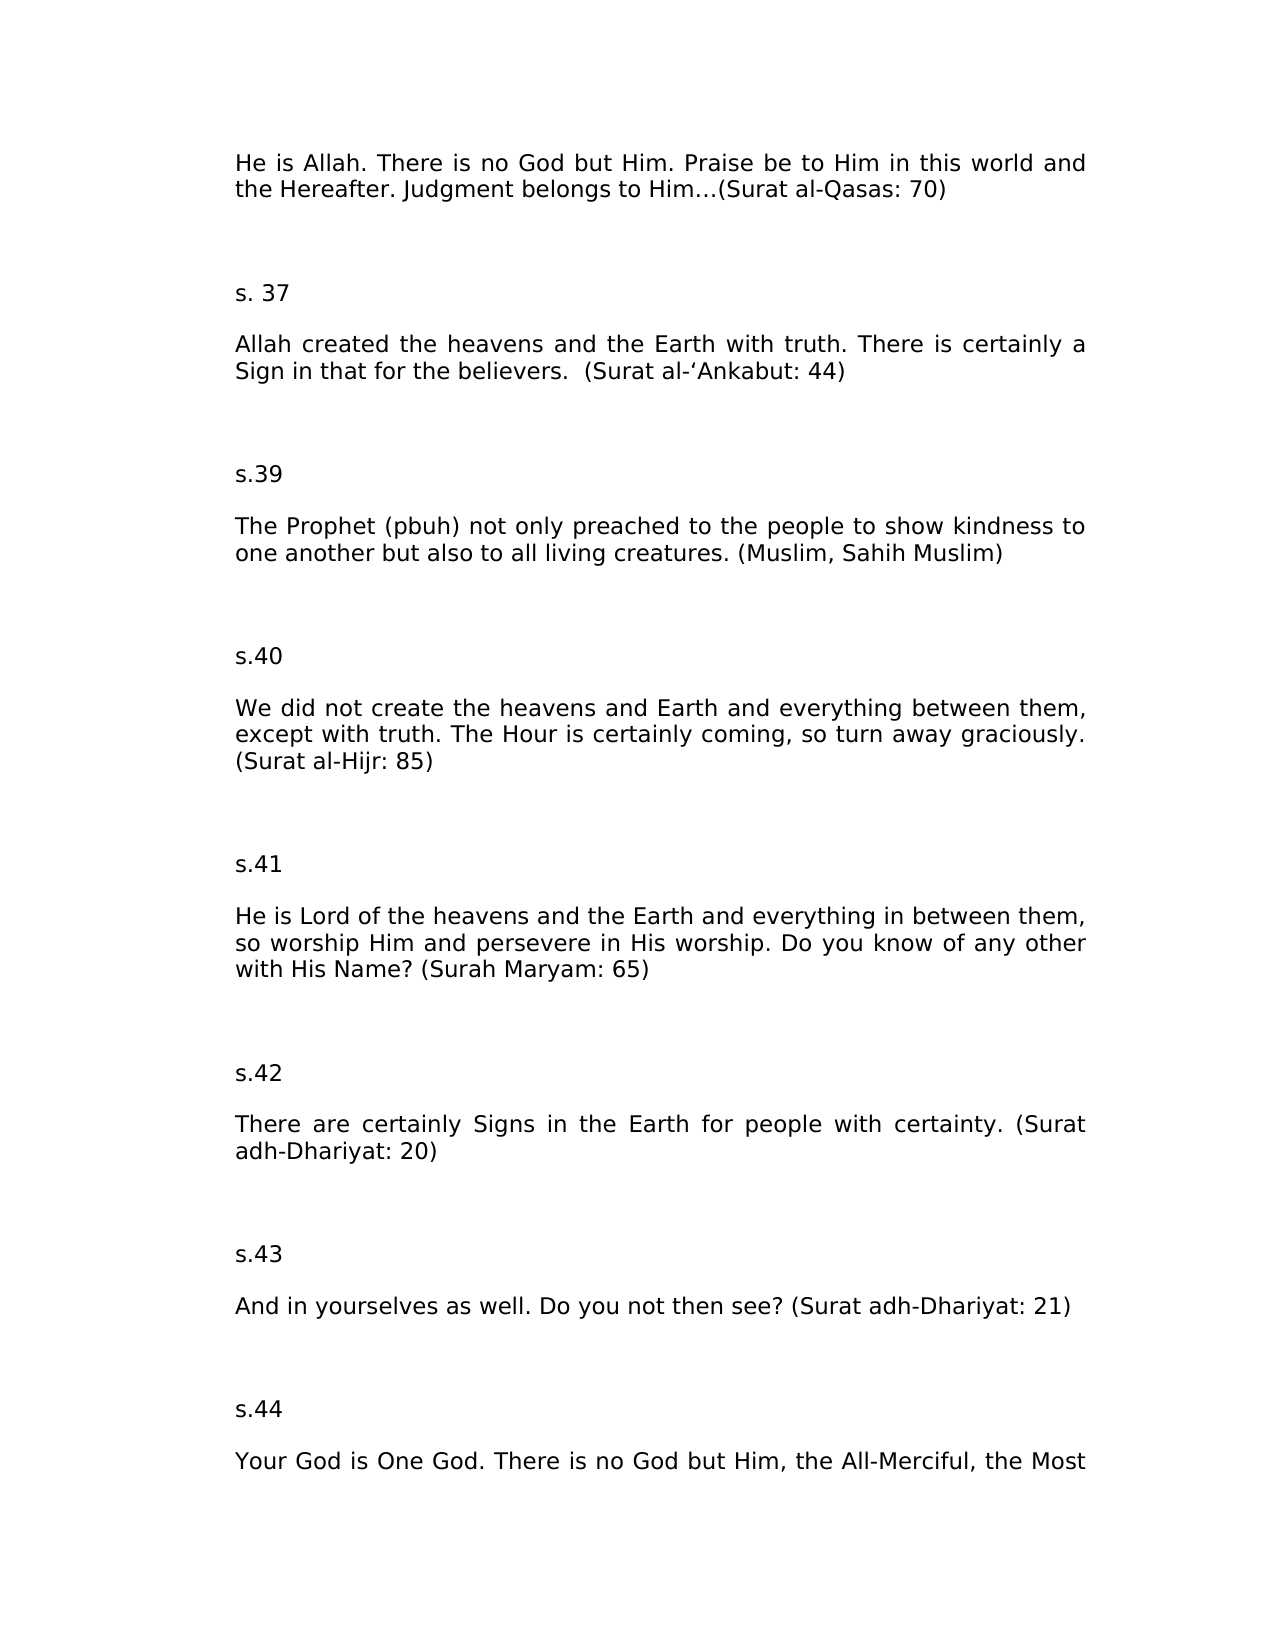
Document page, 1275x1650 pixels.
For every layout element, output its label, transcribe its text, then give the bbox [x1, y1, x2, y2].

text s.41 [235, 852, 1087, 878]
text s.42 [235, 1060, 1087, 1087]
text Allah created the heavens and the Earth with truth. There is certainly a Sign in that for the believers. (Surat al-‘Ankabut: 44) [235, 332, 1087, 385]
text Your God is One God. There is no God but Him, the All-Merciful, the Most [235, 1448, 1087, 1475]
text s.39 [235, 462, 1087, 488]
text s.43 [235, 1242, 1087, 1268]
text s.44 [235, 1397, 1087, 1423]
text And in yourselves as well. Do you not then see? (Surat adh-Dhariyat: 21) [235, 1293, 1087, 1320]
text He is Allah. There is no God but Him. Praise be to Him in this world and the Hereafter. Judgment belongs to Him…(Surat al-Qasas: 70) [235, 150, 1087, 203]
text He is Lord of the heavens and the Earth and everything in between them, so worship Him and persevere in His worship. Do you know of any other with His Name? (Surah Maryam: 65) [235, 903, 1087, 983]
text There are certainly Signs in the Earth for people with certainty. (Surat adh-Dhariyat: 20) [235, 1112, 1087, 1165]
text s.40 [235, 643, 1087, 670]
text We did not create the heavens and Earth and everything between them, except with truth. The Hour is certainly coming, so turn away graciously. (Surat al-Hijr: 85) [235, 695, 1087, 775]
text s. 37 [235, 280, 1087, 307]
text The Prophet (pbuh) not only preached to the people to show kindness to one another but also to all living creatures. (Muslim, Sahih Muslim) [235, 513, 1087, 567]
